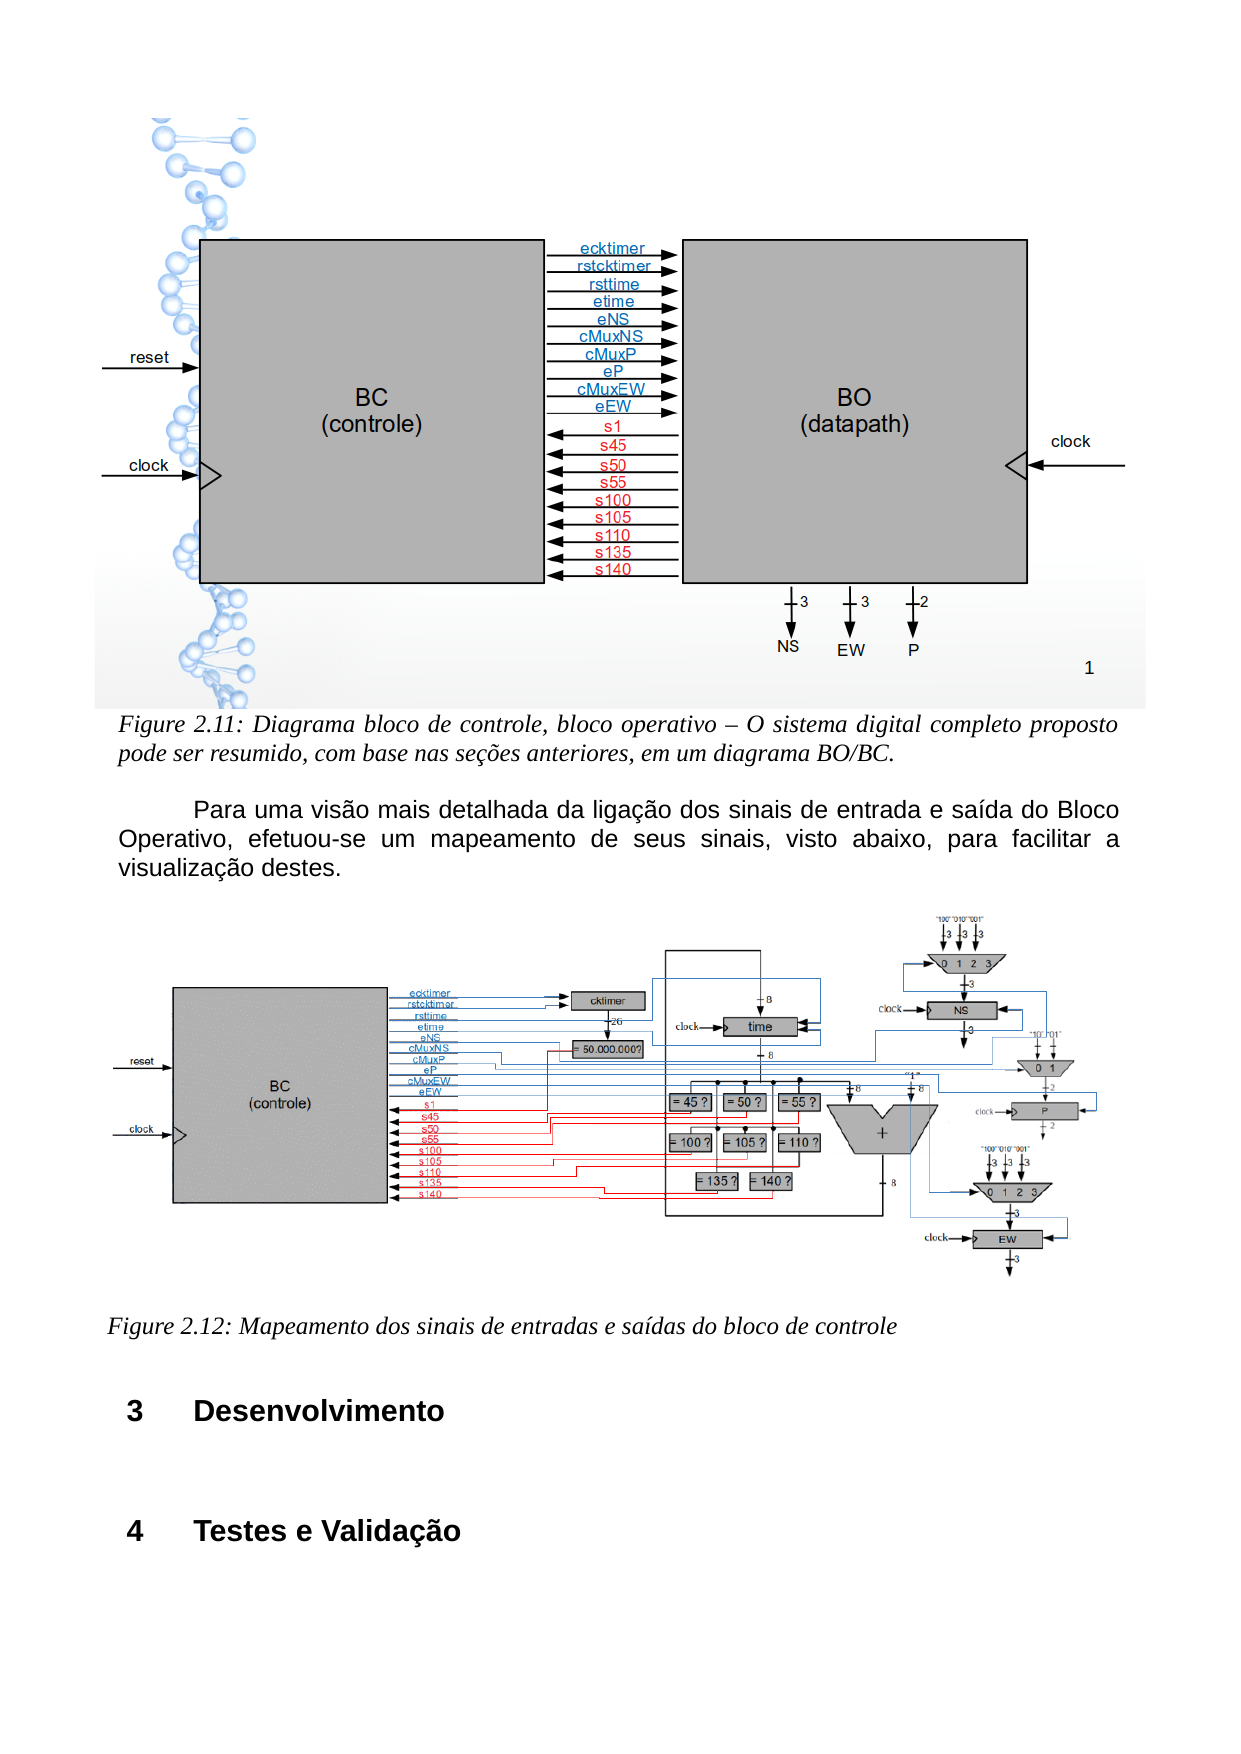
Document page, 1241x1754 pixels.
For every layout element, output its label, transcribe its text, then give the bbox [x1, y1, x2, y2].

text Para uma visão mais detalhada da ligação dos sinais de entrada e saída do Bloco Operativo, efetuou-se um mapeamento de seus sinais, visto abaixo, para facilitar a visualização destes. [118, 795, 1122, 882]
text Figure 2.12: Mapeamento dos sinais de entradas e saídas do bloco de controle [107, 1311, 1240, 1339]
subtitle Desenvolvimento [118, 1393, 1122, 1428]
picture [94, 118, 1146, 709]
text Figure 2.11: Diagrama bloco de controle, bloco operativo – O sistema digital completo proposto pode ser resumido, com base nas seções anteriores, em um diagrama BO/BC. [118, 709, 1122, 767]
subtitle Testes e Validação [118, 1513, 1122, 1548]
picture [107, 910, 1112, 1281]
